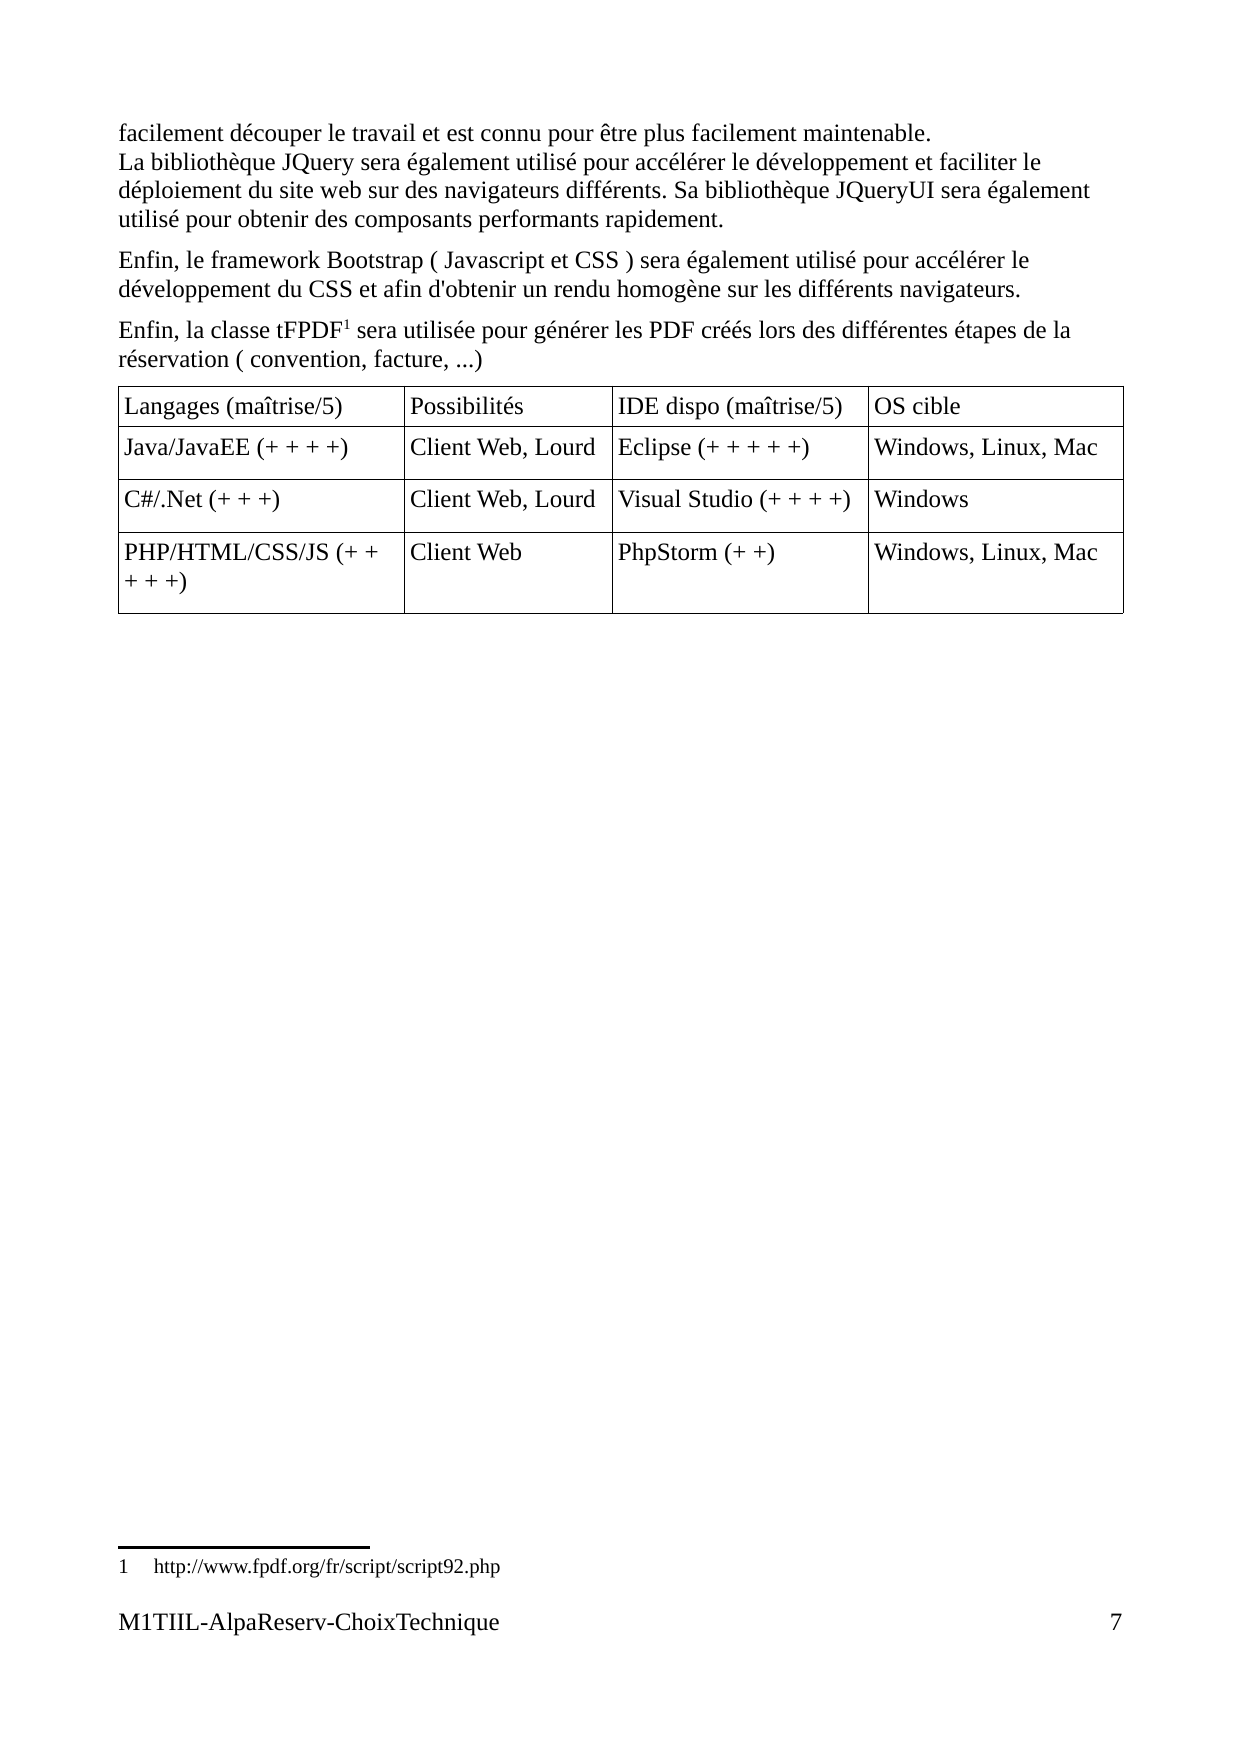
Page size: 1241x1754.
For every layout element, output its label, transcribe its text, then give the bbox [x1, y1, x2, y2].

table_cell PhpStorm (+ +) [613, 533, 868, 613]
table_cell PHP/HTML/CSS/JS (+ + + + +) [119, 533, 404, 613]
table_cell Visual Studio (+ + + +) [613, 480, 868, 532]
text http://www.fpdf.org/fr/script/script92.php [118, 1553, 1122, 1578]
text Enfin, la classe tFPDF sera utilisée pour générer les PDF créés lors des différentes étapes de la réservation ( convention, facture, ...) [118, 316, 1122, 373]
table_header IDE dispo (maîtrise/5) [613, 387, 868, 426]
table_cell Windows, Linux, Mac [869, 533, 1123, 613]
table_cell Client Web, Lourd [405, 427, 612, 479]
text facilement découper le travail et est connu pour être plus facilement maintenable. La bibliothèque JQuery sera également utilisé pour accélérer le développement et faciliter le déploiement du site web sur des navigateurs différents. Sa bibliothèque JQueryUI sera également utilisé pour obtenir des composants performants rapidement. [118, 118, 1122, 233]
table_cell Client Web, Lourd [405, 480, 612, 532]
text Enfin, le framework Bootstrap ( Javascript et CSS ) sera également utilisé pour accélérer le développement du CSS et afin d'obtenir un rendu homogène sur les différents navigateurs. [118, 246, 1122, 303]
table_cell Windows, Linux, Mac [869, 427, 1123, 479]
table_header Possibilités [405, 387, 612, 426]
table_cell Client Web [405, 533, 612, 613]
table_cell Eclipse (+ + + + +) [613, 427, 868, 479]
table_header OS cible [869, 387, 1123, 426]
table_header Langages (maîtrise/5) [119, 387, 404, 426]
table_cell Java/JavaEE (+ + + +) [119, 427, 404, 479]
table_cell C#/.Net (+ + +) [119, 480, 404, 532]
table_cell Windows [869, 480, 1123, 532]
